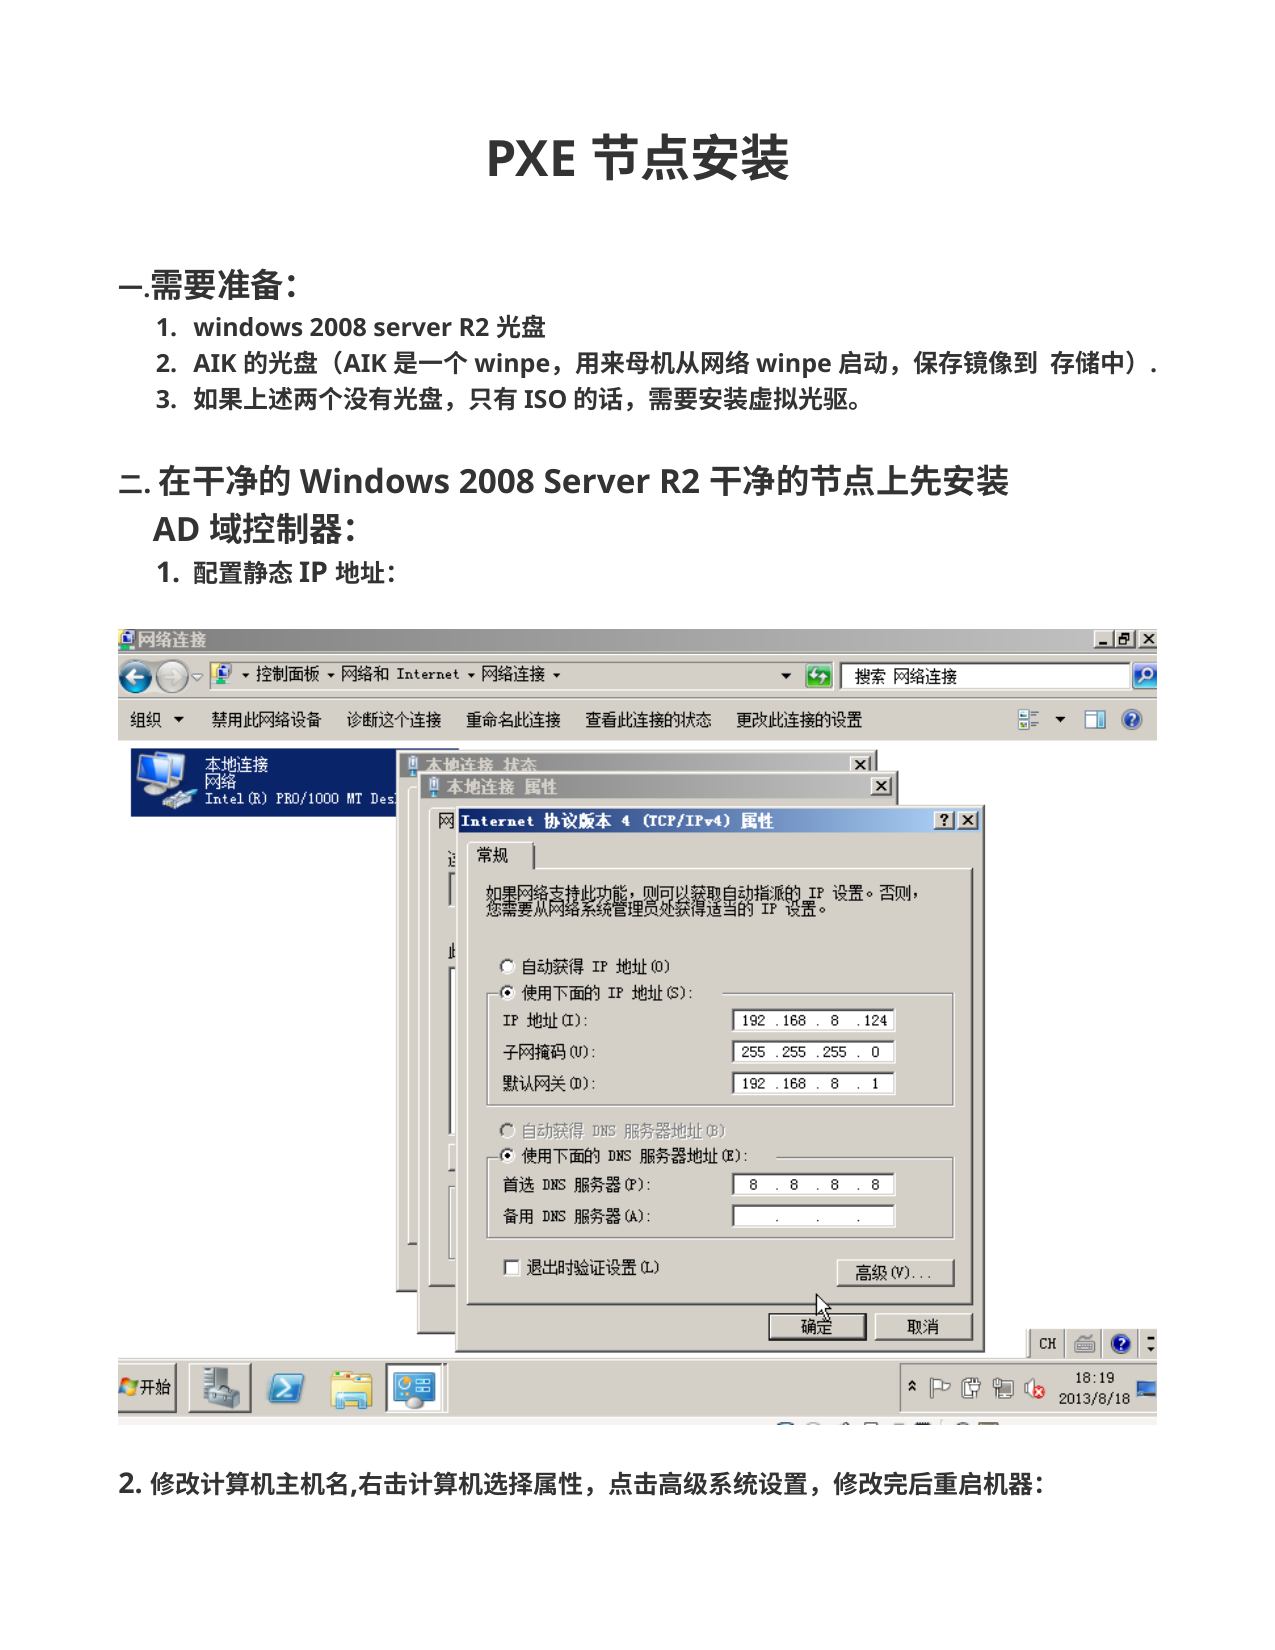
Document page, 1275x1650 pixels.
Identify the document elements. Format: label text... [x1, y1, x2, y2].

text 一.需要准备： [118, 259, 1157, 307]
picture [118, 629, 1157, 1425]
list AIK 的光盘（AIK 是一个 winpe，用来母机从网络 winpe 启动，保存镜像到 存储中）. [156, 343, 1157, 380]
text 2. 修改计算机主机名,右击计算机选择属性，点击高级系统设置，修改完后重启机器： [118, 1463, 1157, 1502]
list windows 2008 server R2 光盘 [156, 307, 1157, 343]
text AD 域控制器： [118, 503, 1157, 552]
list 配置静态 IP 地址： [156, 552, 1157, 591]
text 二. 在干净的 Windows 2008 Server R2 干净的节点上先安装 [118, 455, 1157, 503]
list 如果上述两个没有光盘，只有 ISO 的话，需要安装虚拟光驱。 [156, 380, 1157, 416]
text PXE 节点安装 [118, 118, 1157, 191]
